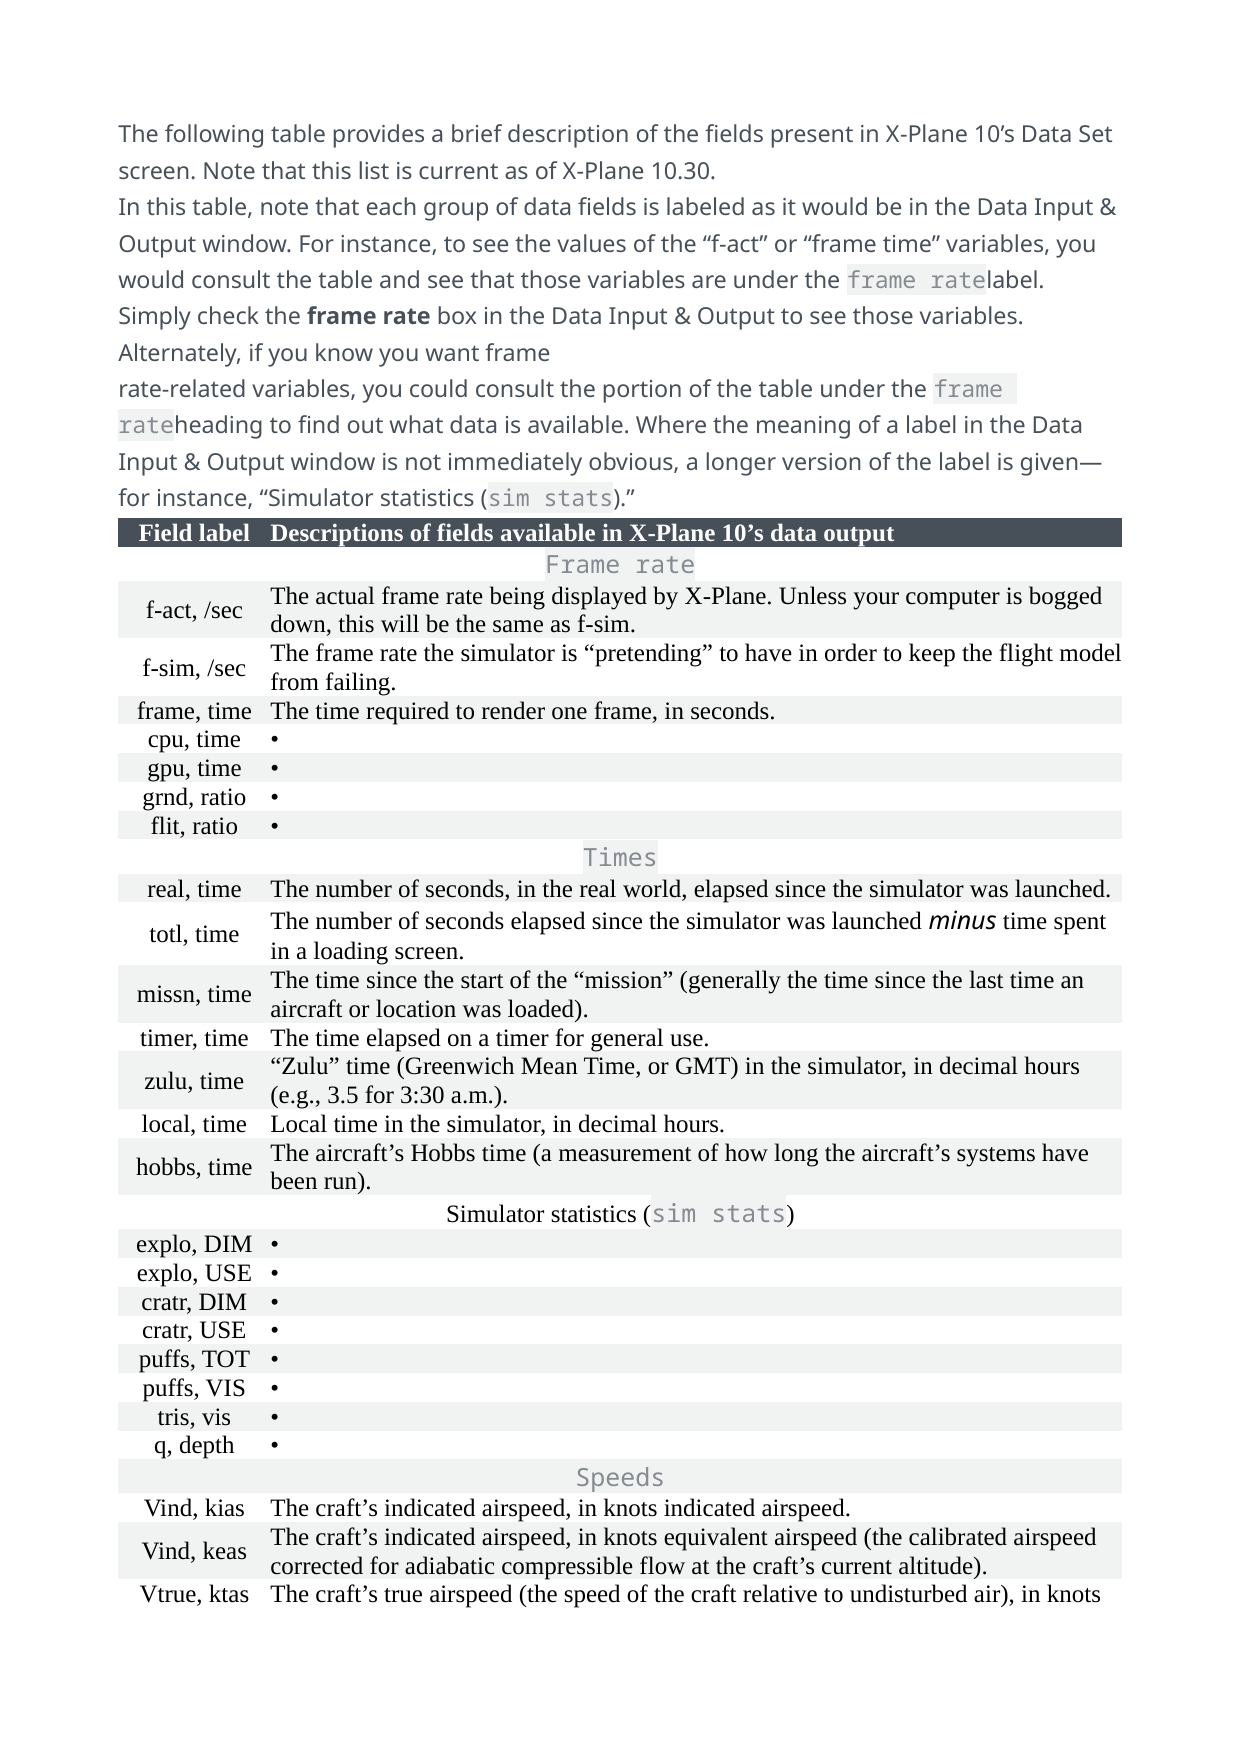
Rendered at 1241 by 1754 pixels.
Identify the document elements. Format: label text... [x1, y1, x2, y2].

table_cell The actual frame rate being displayed by X-Plane. Unless your computer is bogged down, this will be the same as f-sim. [270, 581, 1122, 638]
table_cell The time required to render one frame, in seconds. [270, 696, 1122, 724]
table_cell The craft’s true airspeed (the speed of the craft relative to undisturbed air), in knots [270, 1580, 1122, 1608]
table_cell grnd, ratio [118, 782, 270, 811]
table_cell The number of seconds elapsed since the simulator was launched minus time spent in a loading screen. [270, 903, 1122, 965]
table_cell • [270, 1402, 1122, 1431]
table_cell totl, time [118, 903, 270, 965]
table_cell puffs, TOT [118, 1344, 270, 1373]
table_header Descriptions of fields available in X‑Plane 10’s data output [270, 518, 1122, 547]
table_cell • [270, 725, 1122, 753]
table_cell q, depth [118, 1431, 270, 1459]
table_cell f-sim, /sec [118, 638, 270, 696]
table_cell cratr, DIM [118, 1287, 270, 1316]
table_header Field label [118, 518, 270, 547]
table_cell The time elapsed on a timer for general use. [270, 1023, 1122, 1051]
table_cell hobbs, time [118, 1138, 270, 1195]
table_cell Frame rate [118, 547, 1122, 581]
table_cell tris, vis [118, 1402, 270, 1431]
table_cell • [270, 1344, 1122, 1373]
table_cell Times [118, 840, 1122, 874]
table_cell • [270, 1373, 1122, 1402]
text In this table, note that each group of data fields is labeled as it would be in the Data Input & Output window. For instance, to see the values of the “f-act” or “frame time” variables, you would consult the table and see that those variables are under the frame ratelabel. Simply check the frame rate box in the Data Input & Output to see those variables. Alternately, if you know you want frame rate-related variables, you could consult the portion of the table under the frame rateheading to find out what data is available. Where the meaning of a label in the Data Input & Output window is not immediately obvious, a longer version of the label is given—for instance, “Simulator statistics (sim stats).” [118, 191, 1122, 513]
table_cell Vind, kias [118, 1493, 270, 1522]
table_cell f-act, /sec [118, 581, 270, 638]
text The following table provides a brief description of the fields present in X‑Plane 10’s Data Set screen. Note that this list is current as of X‑Plane 10.30. [118, 118, 1122, 186]
table_cell Speeds [118, 1459, 1122, 1493]
table_cell local, time [118, 1109, 270, 1138]
table_cell real, time [118, 874, 270, 902]
table_cell The number of seconds, in the real world, elapsed since the simulator was launched. [270, 874, 1122, 902]
table_cell Vind, keas [118, 1522, 270, 1579]
table_cell • [270, 753, 1122, 782]
table_cell The time since the start of the “mission” (generally the time since the last time an aircraft or location was loaded). [270, 965, 1122, 1023]
table_cell explo, USE [118, 1258, 270, 1287]
table_cell The aircraft’s Hobbs time (a measurement of how long the aircraft’s systems have been run). [270, 1138, 1122, 1195]
table_cell • [270, 1316, 1122, 1344]
table_cell missn, time [118, 965, 270, 1023]
table_cell The craft’s indicated airspeed, in knots indicated airspeed. [270, 1493, 1122, 1522]
table_cell flit, ratio [118, 811, 270, 839]
table_cell The frame rate the simulator is “pretending” to have in order to keep the flight model from failing. [270, 638, 1122, 696]
table_cell • [270, 1258, 1122, 1287]
table_cell explo, DIM [118, 1229, 270, 1258]
table_cell cratr, USE [118, 1316, 270, 1344]
table_cell • [270, 811, 1122, 839]
table_cell cpu, time [118, 725, 270, 753]
table_cell Simulator statistics (sim stats) [118, 1195, 1122, 1229]
table_cell Vtrue, ktas [118, 1580, 270, 1608]
table_cell frame, time [118, 696, 270, 724]
table_cell “Zulu” time (Greenwich Mean Time, or GMT) in the simulator, in decimal hours (e.g., 3.5 for 3:30 a.m.). [270, 1051, 1122, 1109]
table_cell zulu, time [118, 1051, 270, 1109]
table_cell The craft’s indicated airspeed, in knots equivalent airspeed (the calibrated airspeed corrected for adiabatic compressible flow at the craft’s current altitude). [270, 1522, 1122, 1579]
table_cell timer, time [118, 1023, 270, 1051]
table_cell puffs, VIS [118, 1373, 270, 1402]
table_cell • [270, 1287, 1122, 1316]
table_cell • [270, 782, 1122, 811]
table_cell • [270, 1229, 1122, 1258]
table_cell Local time in the simulator, in decimal hours. [270, 1109, 1122, 1138]
table_cell gpu, time [118, 753, 270, 782]
table_cell • [270, 1431, 1122, 1459]
